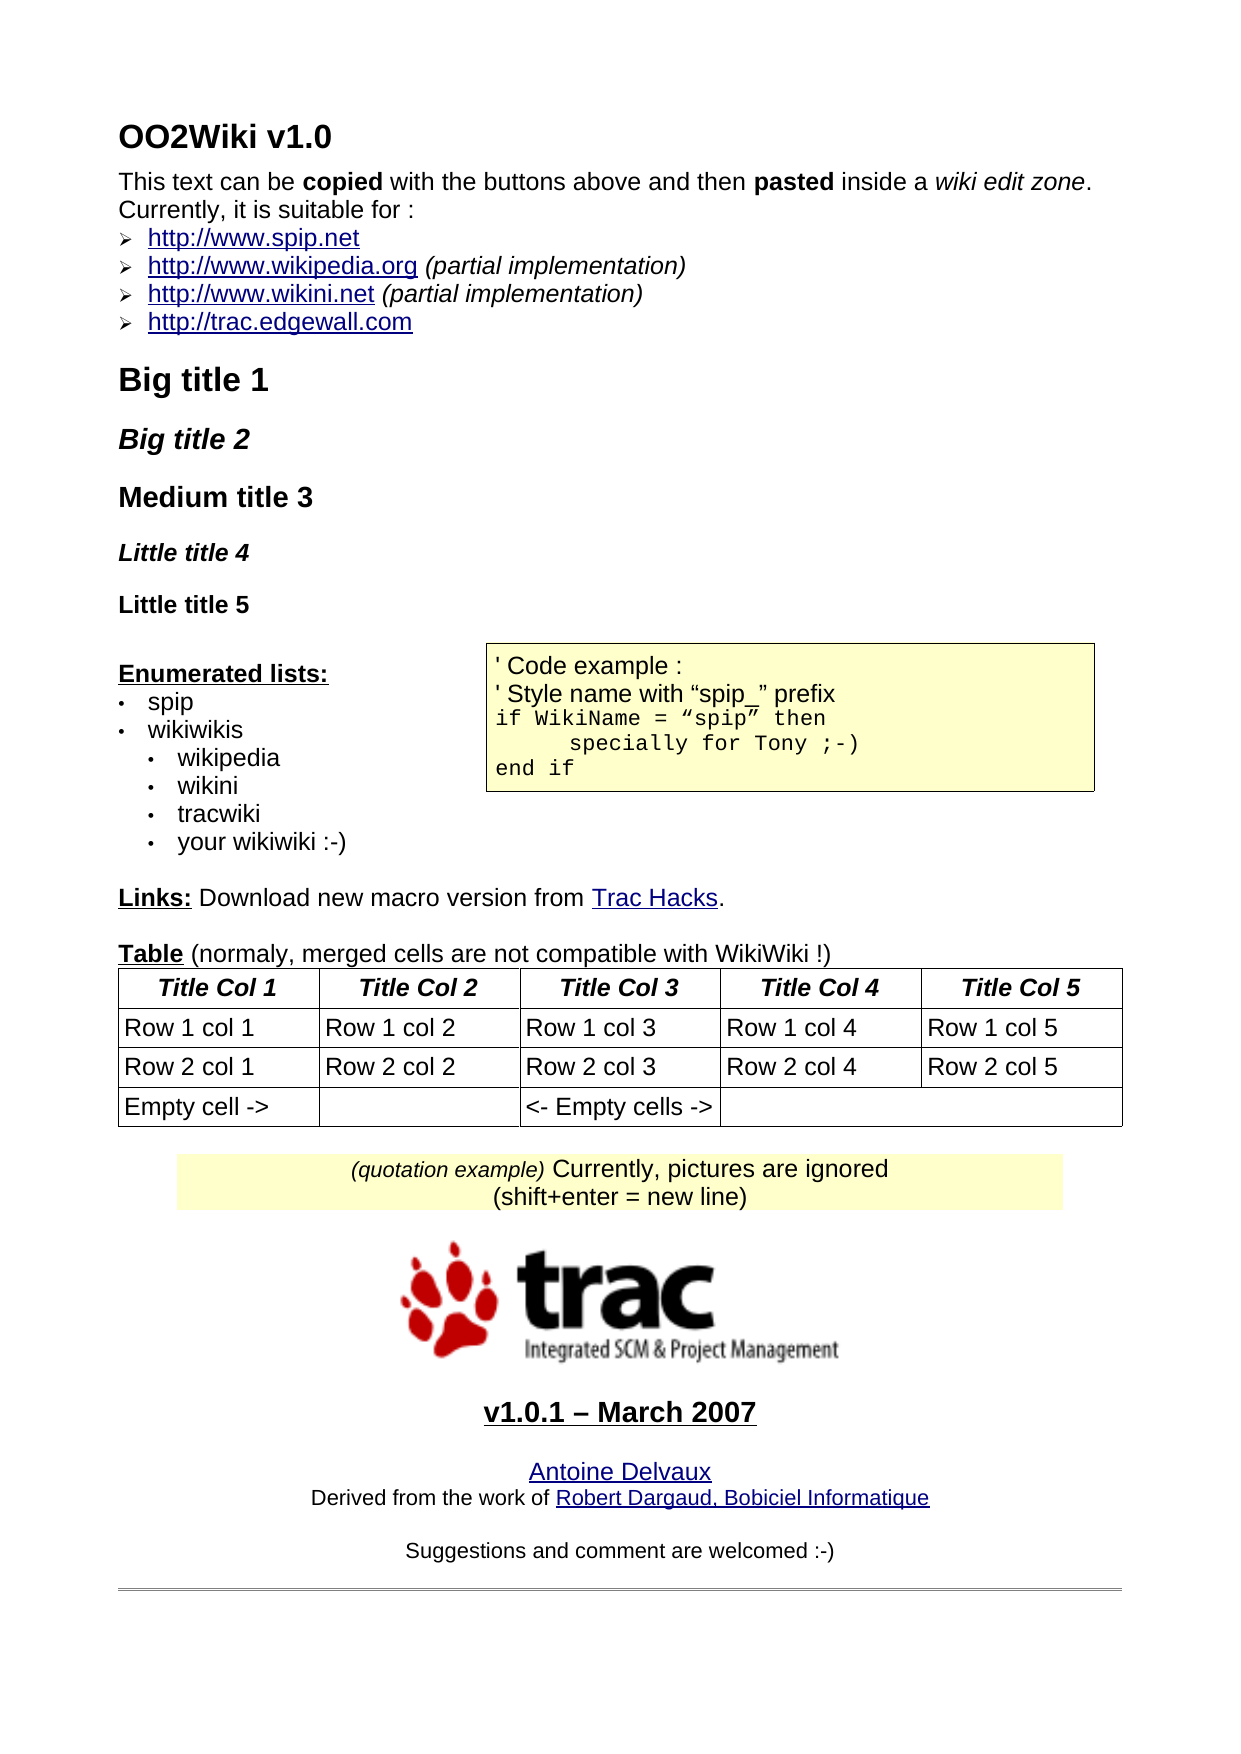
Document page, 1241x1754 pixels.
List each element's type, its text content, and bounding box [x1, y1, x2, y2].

list wikini [148, 772, 1122, 800]
table_cell Row 1 col 5 [922, 1009, 1122, 1047]
table_header Title Col 3 [521, 969, 720, 1008]
subtitle Medium title 3 [118, 481, 1122, 514]
list http://trac.edgewall.com [118, 308, 1122, 336]
text This text can be copied with the buttons above and then pasted inside a wiki edit zone. Currently, it is suitable for : [118, 168, 1122, 224]
table_cell Row 2 col 4 [721, 1048, 921, 1087]
list [1095, 744, 1122, 772]
table_cell [721, 1088, 1122, 1126]
picture [397, 1240, 843, 1367]
text Links: Download new macro version from Trac Hacks. [118, 884, 1122, 912]
table_cell Empty cell -> [119, 1088, 319, 1126]
list tracwiki [148, 800, 1122, 828]
text if WikiName = “spip” then specially for Tony ;-) end if [495, 707, 1085, 782]
table_cell Row 1 col 3 [521, 1009, 720, 1047]
list [1095, 716, 1122, 744]
table_header Title Col 5 [922, 969, 1122, 1008]
subtitle Little title 4 [118, 539, 1122, 566]
list [1095, 688, 1122, 716]
list spip [118, 688, 486, 716]
list http://www.spip.net [118, 224, 1122, 252]
table_cell <- Empty cells -> [521, 1088, 720, 1126]
subtitle OO2Wiki v1.0 [118, 118, 1122, 155]
table_cell Row 2 col 3 [521, 1048, 720, 1087]
list your wikiwiki :-) [148, 828, 1122, 856]
subtitle Big title 1 [118, 361, 1122, 398]
subtitle Big title 2 [118, 423, 1122, 456]
text Derived from the work of Robert Dargaud, Bobiciel Informatique [118, 1485, 1122, 1510]
table_header Title Col 2 [320, 969, 519, 1008]
table_header Title Col 1 [119, 969, 319, 1008]
text Enumerated lists: [118, 660, 486, 688]
list http://www.wikini.net (partial implementation) [118, 280, 1122, 308]
table_cell Row 1 col 2 [320, 1009, 519, 1047]
table_cell Row 1 col 1 [119, 1009, 319, 1047]
table_cell Row 1 col 4 [721, 1009, 921, 1047]
table_cell [320, 1088, 519, 1126]
text Suggestions and comment are welcomed :-) [118, 1538, 1122, 1563]
list wikiwikis [118, 716, 486, 744]
text Antoine Delvaux [118, 1457, 1122, 1485]
text v1.0.1 – March 2007 [118, 1240, 1122, 1429]
table_cell Row 2 col 1 [119, 1048, 319, 1087]
list wikipedia [148, 744, 486, 772]
text ' Code example : ' Style name with “spip_” prefix [495, 651, 1085, 707]
subtitle Little title 5 [118, 591, 1122, 619]
text (quotation example) Currently, pictures are ignored (shift+enter = new line) [177, 1154, 1063, 1210]
table_cell Row 2 col 2 [320, 1048, 519, 1087]
text Table (normaly, merged cells are not compatible with WikiWiki !) [118, 940, 1122, 968]
table_cell Row 2 col 5 [922, 1048, 1122, 1087]
text [1095, 660, 1122, 688]
list http://www.wikipedia.org (partial implementation) [118, 252, 1122, 280]
table_header Title Col 4 [721, 969, 921, 1008]
